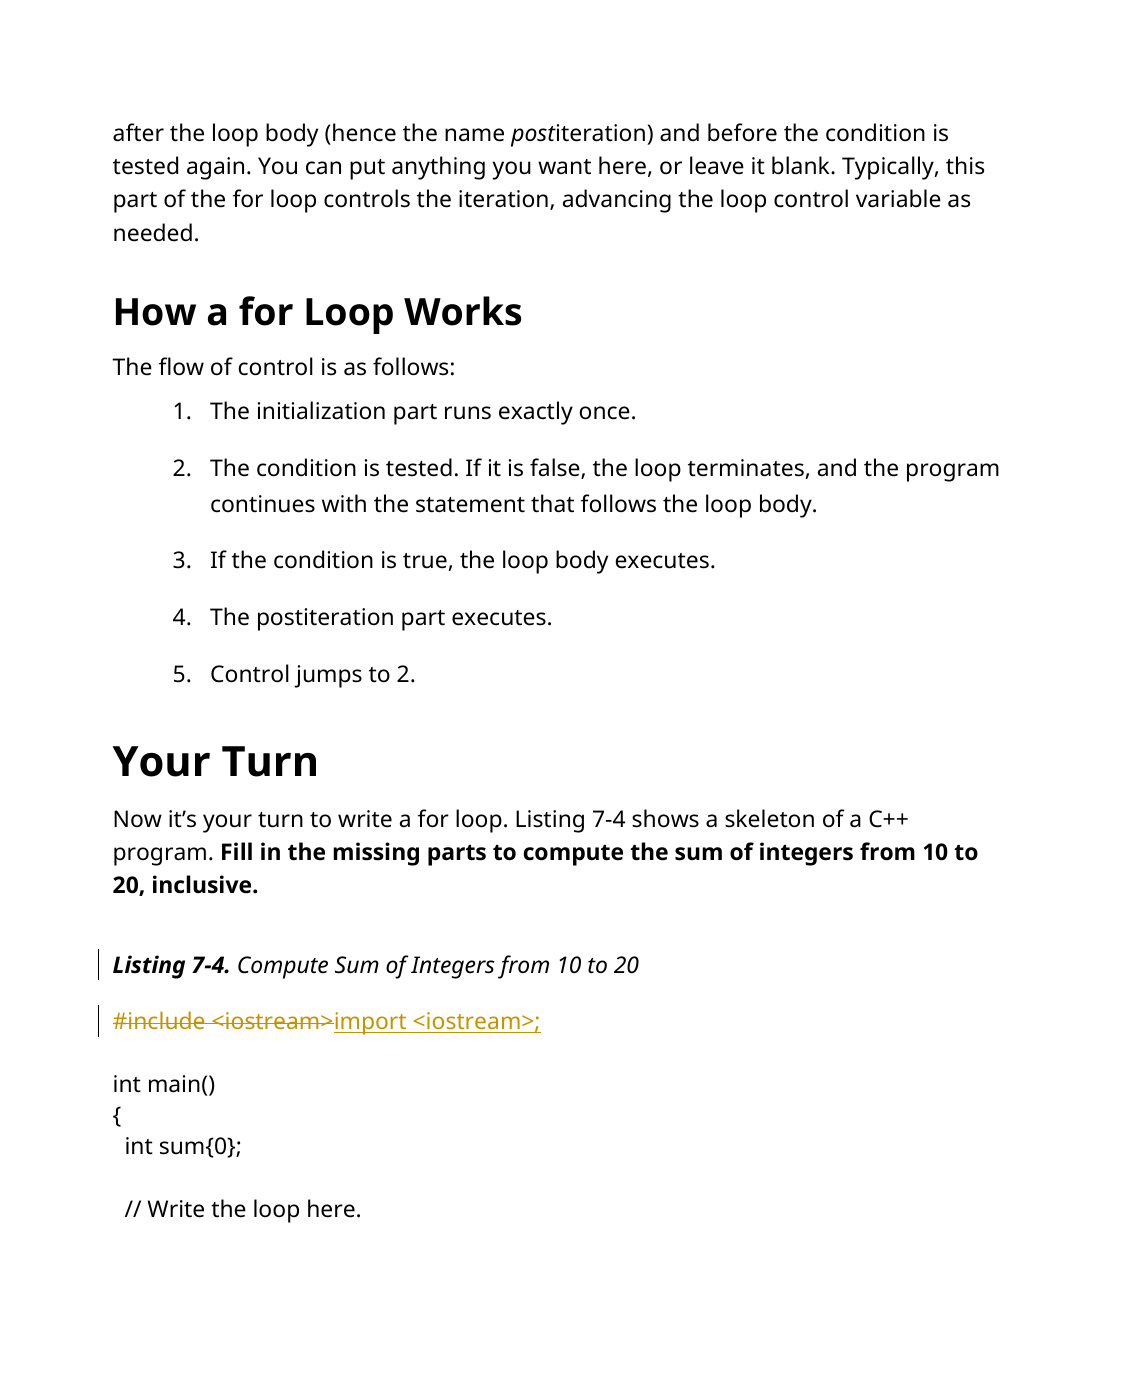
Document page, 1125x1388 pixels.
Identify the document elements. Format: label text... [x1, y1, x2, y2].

list If the condition is true, the loop body executes. [172, 544, 1012, 576]
text Now it’s your turn to write a for loop. Listing 7-4 shows a skeleton of a C++ program. Fill in the missing parts to compute the sum of integers from 10 to 20, inclusive. [112, 801, 1012, 901]
text int main() [112, 1068, 1012, 1099]
list The postiteration part executes. [172, 601, 1012, 632]
text Listing 7-4. Compute Sum of Integers from 10 to 20 [112, 948, 1012, 980]
subtitle Your Turn [112, 731, 1012, 788]
text after the loop body (hence the name postiteration) and before the condition is tested again. You can put anything you want here, or leave it blank. Typically, this part of the for loop controls the iteration, advancing the loop control variable as needed. [112, 115, 1012, 248]
list Control jumps to 2. [172, 658, 1012, 689]
subtitle How a for Loop Works [112, 286, 1012, 337]
text int sum{0}; [112, 1130, 1012, 1162]
list The condition is tested. If it is false, the loop terminates, and the program continues with the statement that follows the loop body. [172, 452, 1012, 519]
text // Write the loop here. [112, 1193, 1012, 1224]
text { [112, 1099, 1012, 1130]
text The flow of control is as follows: [112, 349, 1012, 382]
text import <iostream>; [112, 1005, 1012, 1037]
list The initialization part runs exactly once. [172, 395, 1012, 426]
